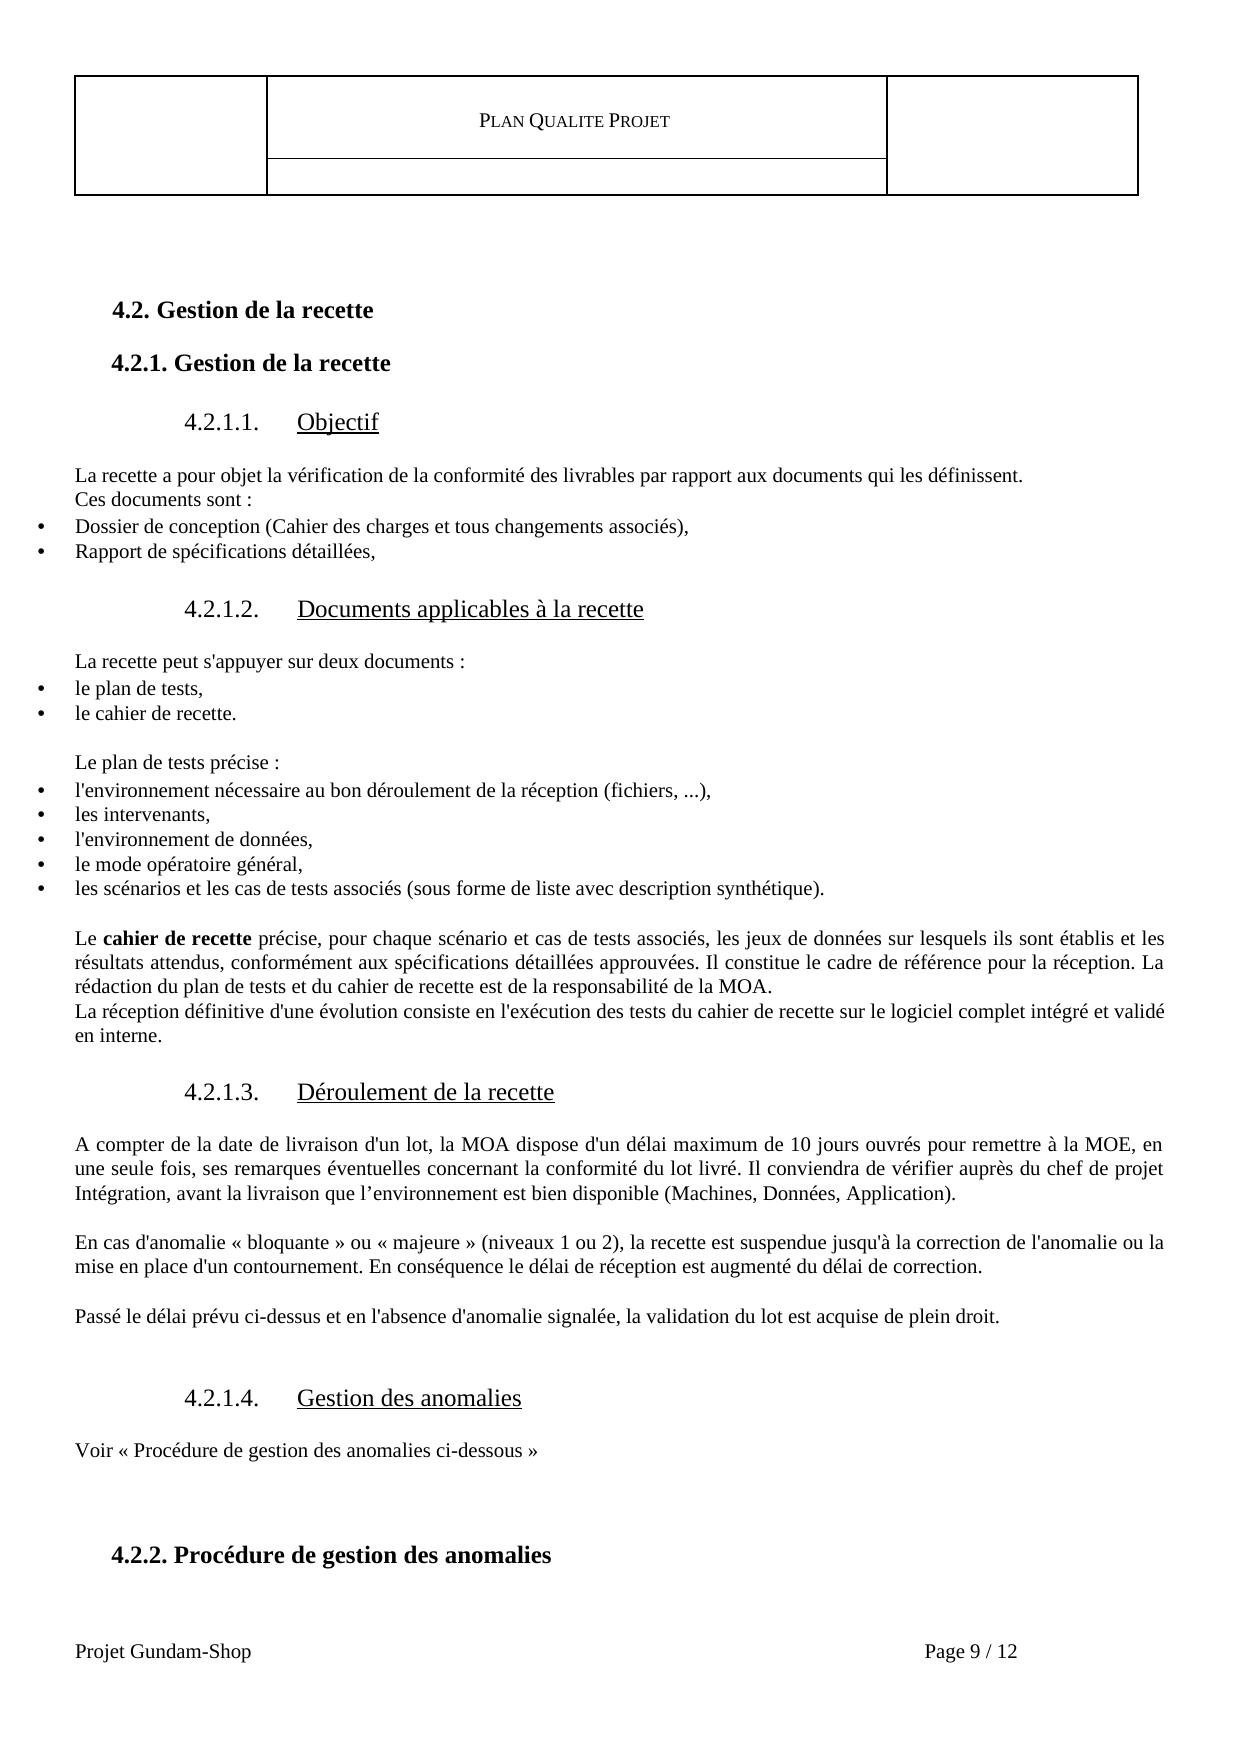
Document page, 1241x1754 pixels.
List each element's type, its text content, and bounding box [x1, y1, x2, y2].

text Voir « Procédure de gestion des anomalies ci-dessous » [74, 1438, 1166, 1462]
list Rapport de spécifications détaillées, [37, 539, 954, 563]
text Ces documents sont : [74, 487, 1166, 511]
list les intervenants, [37, 802, 1166, 826]
list le plan de tests, [37, 676, 1166, 700]
list le cahier de recette. [37, 701, 1166, 725]
subtitle 4.2.2. Procédure de gestion des anomalies [75, 1540, 1166, 1569]
text La réception définitive d'une évolution consiste en l'exécution des tests du cahier de recette sur le logiciel complet intégré et validé en interne. [74, 998, 1166, 1047]
list l'environnement nécessaire au bon déroulement de la réception (fichiers, ...), [37, 777, 1166, 802]
list Dossier de conception (Cahier des charges et tous changements associés), [37, 514, 954, 538]
text La recette peut s'appuyer sur deux documents : [74, 649, 1166, 673]
list l'environnement de données, [37, 827, 1166, 851]
text Le plan de tests précise : [74, 750, 1166, 774]
subtitle 4.2. Gestion de la recette [112, 295, 1166, 324]
list les scénarios et les cas de tests associés (sous forme de liste avec description synthétique). [37, 876, 1166, 900]
subtitle 4.2.1. Gestion de la recette [75, 348, 1166, 376]
list le mode opératoire général, [37, 851, 1166, 876]
subtitle 4.2.1.3. Déroulement de la recette [75, 1077, 1166, 1106]
text Passé le délai prévu ci-dessus et en l'absence d'anomalie signalée, la validation du lot est acquise de plein droit. [74, 1304, 1166, 1328]
subtitle 4.2.1.1. Objectif [75, 407, 1166, 437]
text La recette a pour objet la vérification de la conformité des livrables par rapport aux documents qui les définissent. [74, 463, 1166, 487]
text Le cahier de recette précise, pour chaque scénario et cas de tests associés, les jeux de données sur lesquels ils sont établis et les résultats attendus, conformément aux spécifications détaillées approuvées. Il constitue le cadre de référence pour la réception. La rédaction du plan de tests et du cahier de recette est de la responsabilité de la MOA. [74, 926, 1166, 998]
text A compter de la date de livraison d'un lot, la MOA dispose d'un délai maximum de 10 jours ouvrés pour remettre à la MOE, en une seule fois, ses remarques éventuelles concernant la conformité du lot livré. Il conviendra de vérifier auprès du chef de projet Intégration, avant la livraison que l’environnement est bien disponible (Machines, Données, Application). [74, 1132, 1166, 1204]
text En cas d'anomalie « bloquante » ou « majeure » (niveaux 1 ou 2), la recette est suspendue jusqu'à la correction de l'anomalie ou la mise en place d'un contournement. En conséquence le délai de réception est augmenté du délai de correction. [74, 1230, 1166, 1278]
text 4.2.1.4. Gestion des anomalies [75, 1383, 1166, 1412]
subtitle 4.2.1.2. Documents applicables à la recette [75, 593, 1166, 623]
